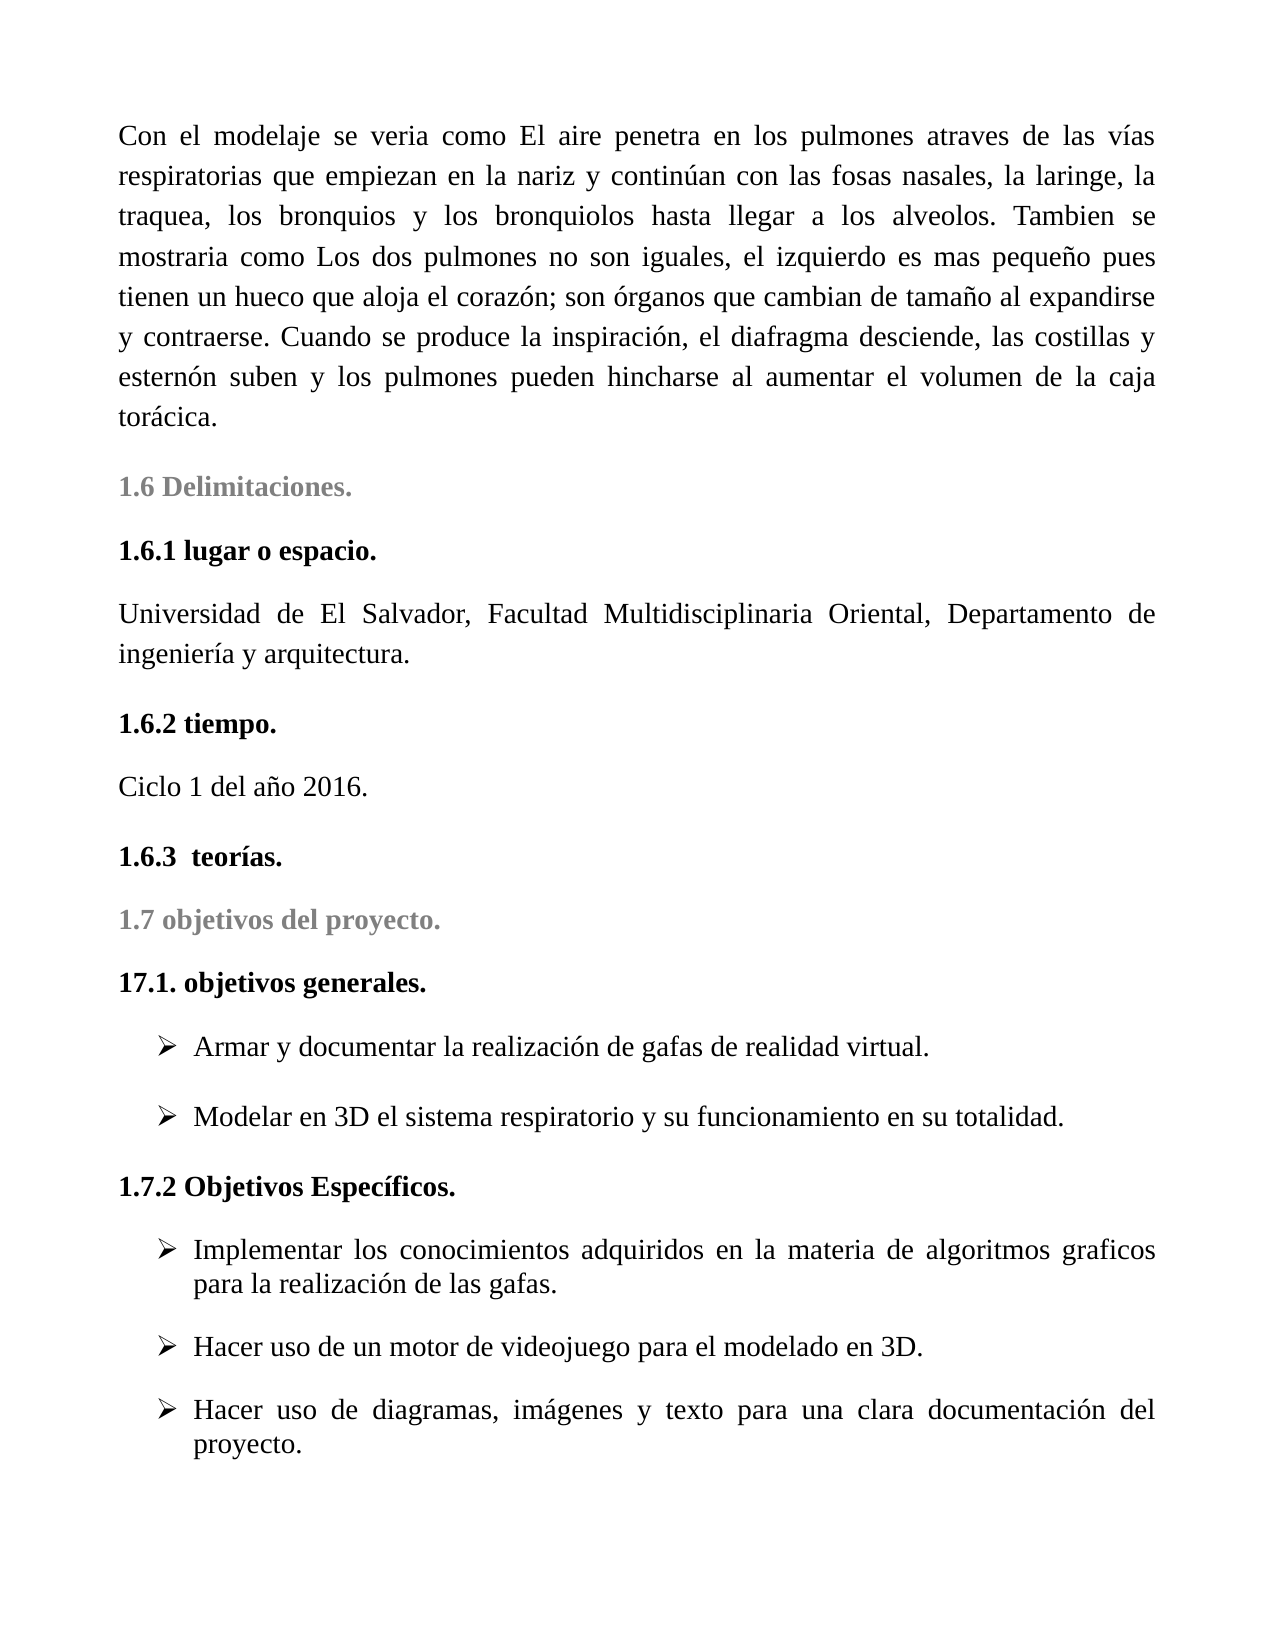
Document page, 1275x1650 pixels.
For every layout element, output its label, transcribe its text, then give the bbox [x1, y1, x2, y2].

text Universidad de El Salvador, Facultad Multidisciplinaria Oriental, Departamento de ingeniería y arquitectura. [118, 596, 1157, 670]
subtitle 1.6 Delimitaciones. [118, 469, 1157, 503]
list Modelar en 3D el sistema respiratorio y su funcionamiento en su totalidad. [156, 1099, 1157, 1132]
list Hacer uso de diagramas, imágenes y texto para una clara documentación del proyecto. [156, 1392, 1157, 1459]
text 1.7.2 Objetivos Específicos. [118, 1169, 1157, 1202]
subtitle 1.6.1 lugar o espacio. [118, 533, 1157, 566]
text Ciclo 1 del año 2016. [118, 769, 1157, 803]
subtitle 17.1. objetivos generales. [118, 966, 1157, 999]
subtitle 1.6.3 teorías. [118, 839, 1157, 873]
subtitle 1.7 objetivos del proyecto. [118, 902, 1157, 936]
list Implementar los conocimientos adquiridos en la materia de algoritmos graficos para la realización de las gafas. [156, 1232, 1157, 1299]
list Hacer uso de un motor de videojuego para el modelado en 3D. [156, 1329, 1157, 1363]
list Armar y documentar la realización de gafas de realidad virtual. [156, 1029, 1157, 1062]
text Con el modelaje se veria como El aire penetra en los pulmones atraves de las vías respiratorias que empiezan en la nariz y continúan con las fosas nasales, la laringe, la traquea, los bronquios y los bronquiolos hasta llegar a los alveolos. Tambien se mostraria como Los dos pulmones no son iguales, el izquierdo es mas pequeño pues tienen un hueco que aloja el corazón; son órganos que cambian de tamaño al expandirse y contraerse. Cuando se produce la inspiración, el diafragma desciende, las costillas y esternón suben y los pulmones pueden hincharse al aumentar el volumen de la caja torácica. [118, 118, 1157, 433]
subtitle 1.6.2 tiempo. [118, 706, 1157, 739]
